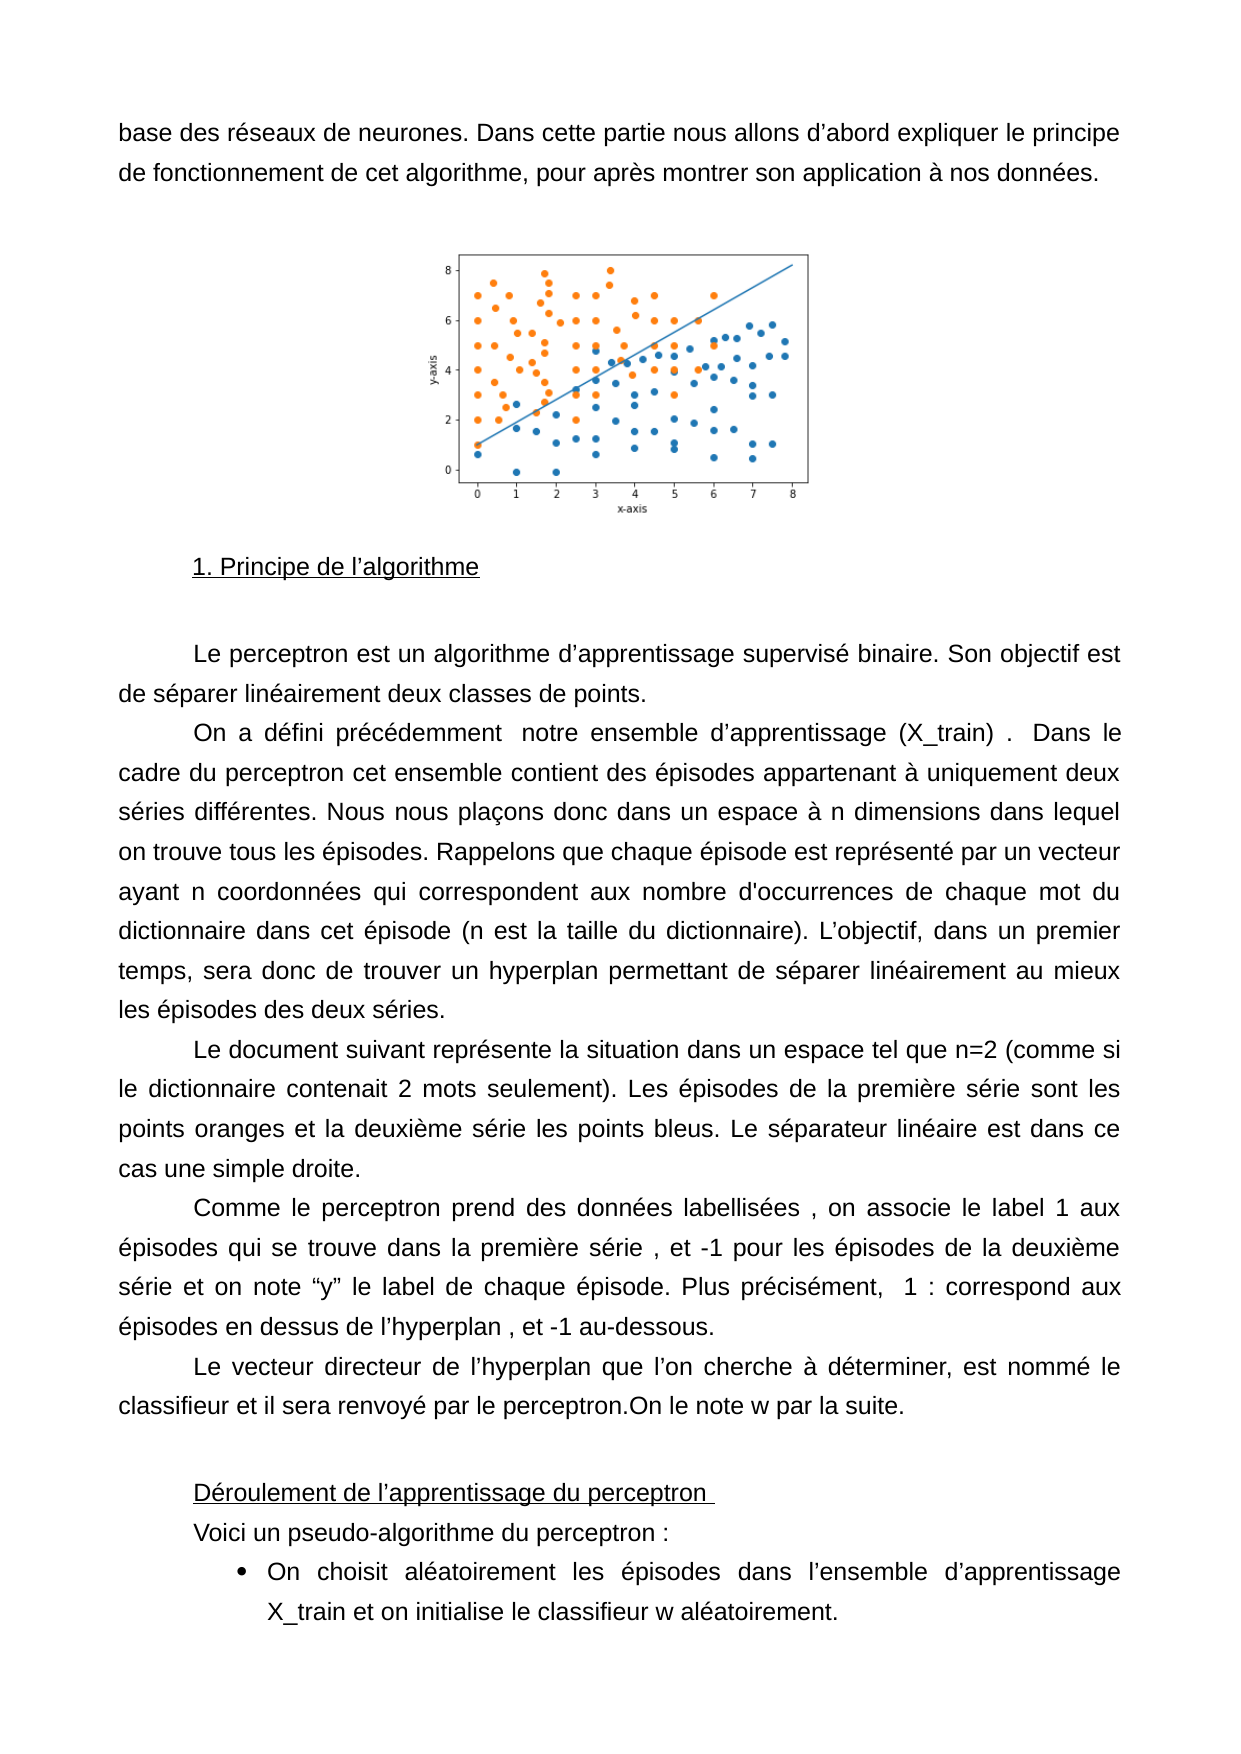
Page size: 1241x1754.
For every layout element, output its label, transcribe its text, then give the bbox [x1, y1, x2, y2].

text On a défini précédemment notre ensemble d’apprentissage (X_train) . Dans le cadre du perceptron cet ensemble contient des épisodes appartenant à uniquement deux séries différentes. Nous nous plaçons donc dans un espace à n dimensions dans lequel on trouve tous les épisodes. Rappelons que chaque épisode est représenté par un vecteur ayant n coordonnées qui correspondent aux nombre d'occurrences de chaque mot du dictionnaire dans cet épisode (n est la taille du dictionnaire). L’objectif, dans un premier temps, sera donc de trouver un hyperplan permettant de séparer linéairement au mieux les épisodes des deux séries. [118, 718, 1122, 1024]
text Le document suivant représente la situation dans un espace tel que n=2 (comme si le dictionnaire contenait 2 mots seulement). Les épisodes de la première série sont les points oranges et la deuxième série les points bleus. Le séparateur linéaire est dans ce cas une simple droite. [118, 1035, 1122, 1182]
text base des réseaux de neurones. Dans cette partie nous allons d’abord expliquer le principe de fonctionnement de cet algorithme, pour après montrer son application à nos données. [118, 118, 1122, 186]
picture [422, 245, 818, 522]
text Comme le perceptron prend des données labellisées , on associe le label 1 aux épisodes qui se trouve dans la première série , et -1 pour les épisodes de la deuxième série et on note “y” le label de chaque épisode. Plus précisément, 1 : correspond aux épisodes en dessus de l’hyperplan , et -1 au-dessous. [118, 1193, 1122, 1341]
text Le perceptron est un algorithme d’apprentissage supervisé binaire. Son objectif est de séparer linéairement deux classes de points. [118, 639, 1122, 707]
text Voici un pseudo-algorithme du perceptron : [118, 1518, 1122, 1547]
text 1. Principe de l’algorithme [192, 245, 1122, 581]
text Le vecteur directeur de l’hyperplan que l’on cherche à déterminer, est nommé le classifieur et il sera renvoyé par le perceptron.On le note w par la suite. [118, 1351, 1122, 1420]
text Déroulement de l’apprentissage du perceptron [118, 1478, 1122, 1507]
list On choisit aléatoirement les épisodes dans l’ensemble d’apprentissage X_train et on initialise le classifieur w aléatoirement. [237, 1557, 1122, 1626]
